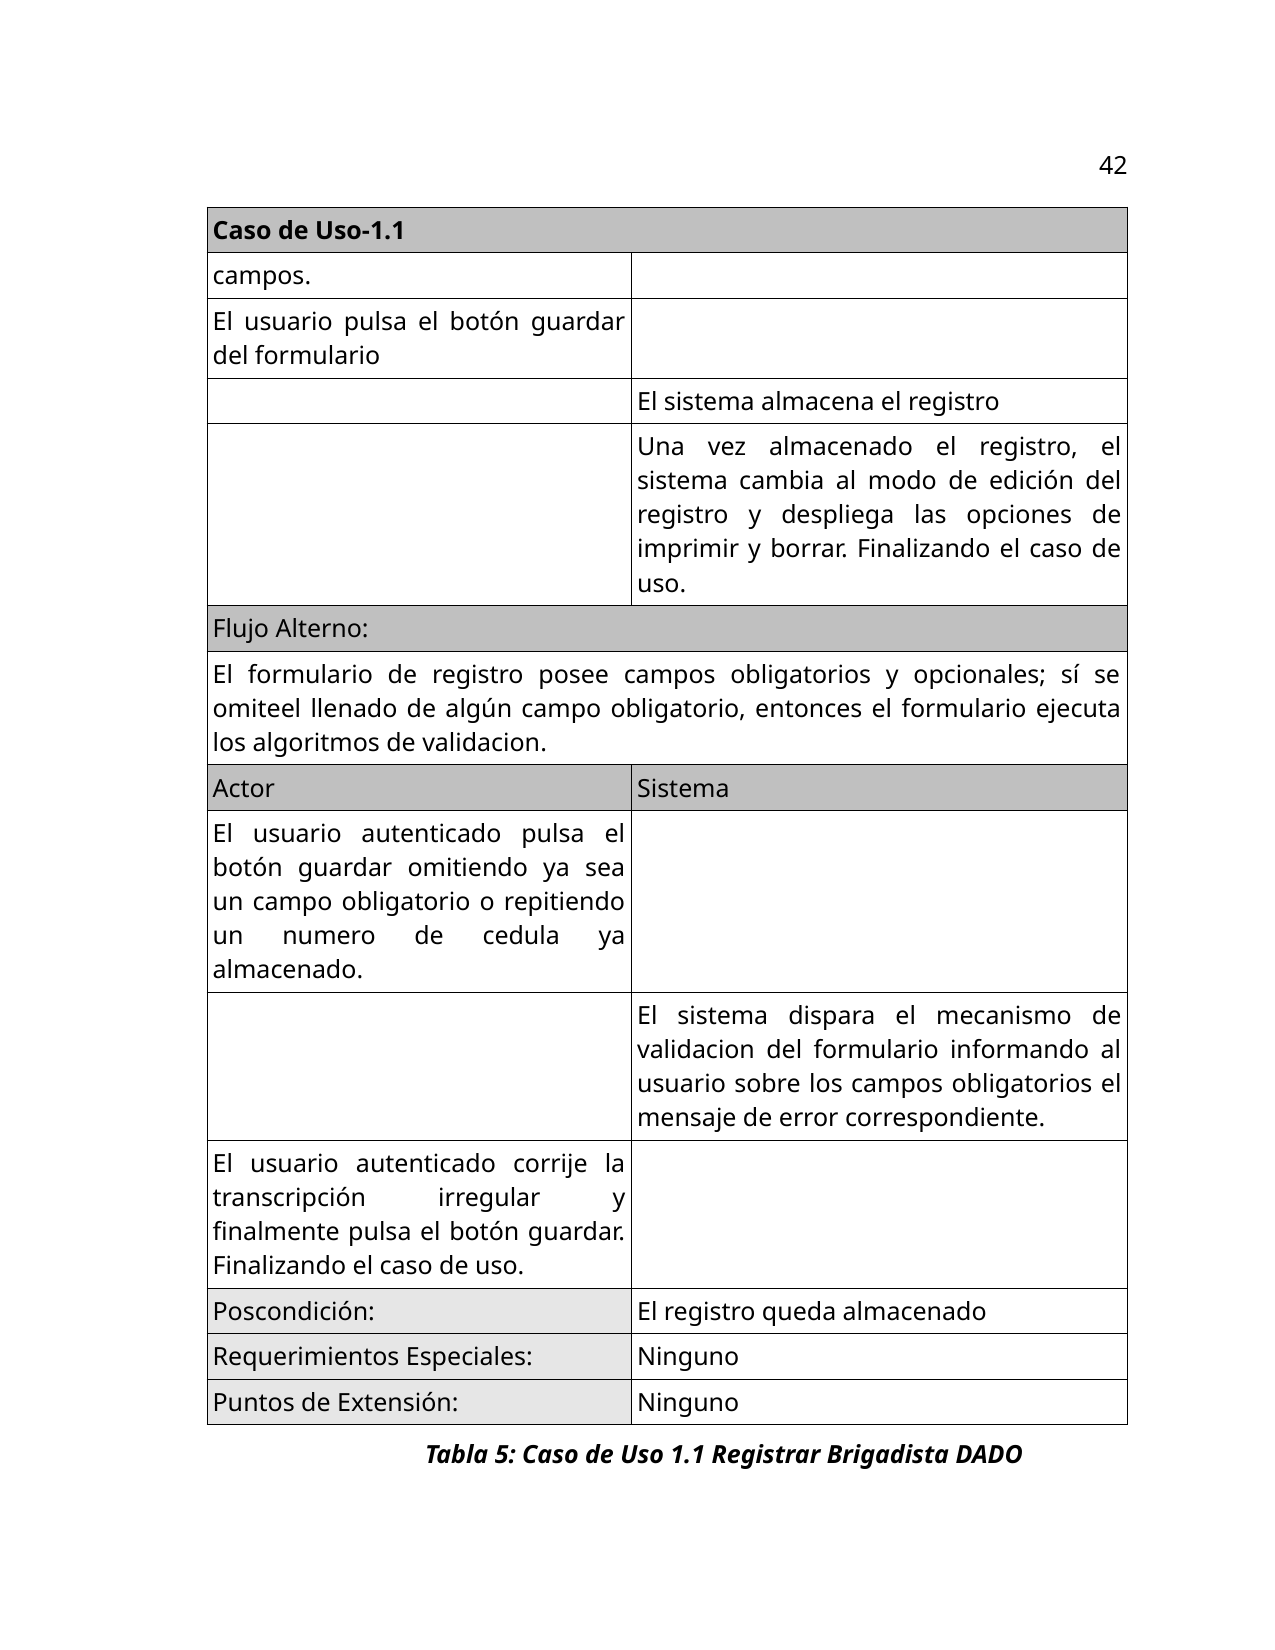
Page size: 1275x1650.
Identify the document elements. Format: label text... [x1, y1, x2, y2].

table_cell [632, 253, 1127, 298]
table_cell [208, 993, 631, 1140]
table_cell Actor [208, 765, 631, 810]
table_cell El usuario autenticado corrije la transcripción irregular y finalmente pulsa el botón guardar. Finalizando el caso de uso. [208, 1141, 631, 1287]
table_cell Requerimientos Especiales: [208, 1334, 631, 1379]
table_cell campos. [208, 253, 631, 298]
table_cell [208, 379, 631, 423]
text Tabla 5: Caso de Uso 1.1 Registrar Brigadista DADO [248, 1437, 1127, 1471]
table_cell El formulario de registro posee campos obligatorios y opcionales; sí se omiteel llenado de algún campo obligatorio, entonces el formulario ejecuta los algoritmos de validacion. [208, 652, 1127, 764]
table_cell El registro queda almacenado [632, 1289, 1127, 1333]
table_cell Ninguno [632, 1380, 1127, 1424]
table_cell Poscondición: [208, 1289, 631, 1333]
table_cell El usuario autenticado pulsa el botón guardar omitiendo ya sea un campo obligatorio o repitiendo un numero de cedula ya almacenado. [208, 811, 631, 992]
table_cell Flujo Alterno: [208, 606, 1127, 651]
table_cell El usuario pulsa el botón guardar del formulario [208, 299, 631, 377]
table_cell El sistema almacena el registro [632, 379, 1127, 423]
table_cell [632, 811, 1127, 992]
table_cell Puntos de Extensión: [208, 1380, 631, 1424]
table_header Caso de Uso-1.1 [208, 208, 1127, 252]
table_cell Ninguno [632, 1334, 1127, 1379]
table_cell [632, 299, 1127, 377]
table_cell El sistema dispara el mecanismo de validacion del formulario informando al usuario sobre los campos obligatorios el mensaje de error correspondiente. [632, 993, 1127, 1140]
table_cell [632, 1141, 1127, 1287]
table_cell Sistema [632, 765, 1127, 810]
table_cell [208, 424, 631, 605]
table_cell Una vez almacenado el registro, el sistema cambia al modo de edición del registro y despliega las opciones de imprimir y borrar. Finalizando el caso de uso. [632, 424, 1127, 605]
